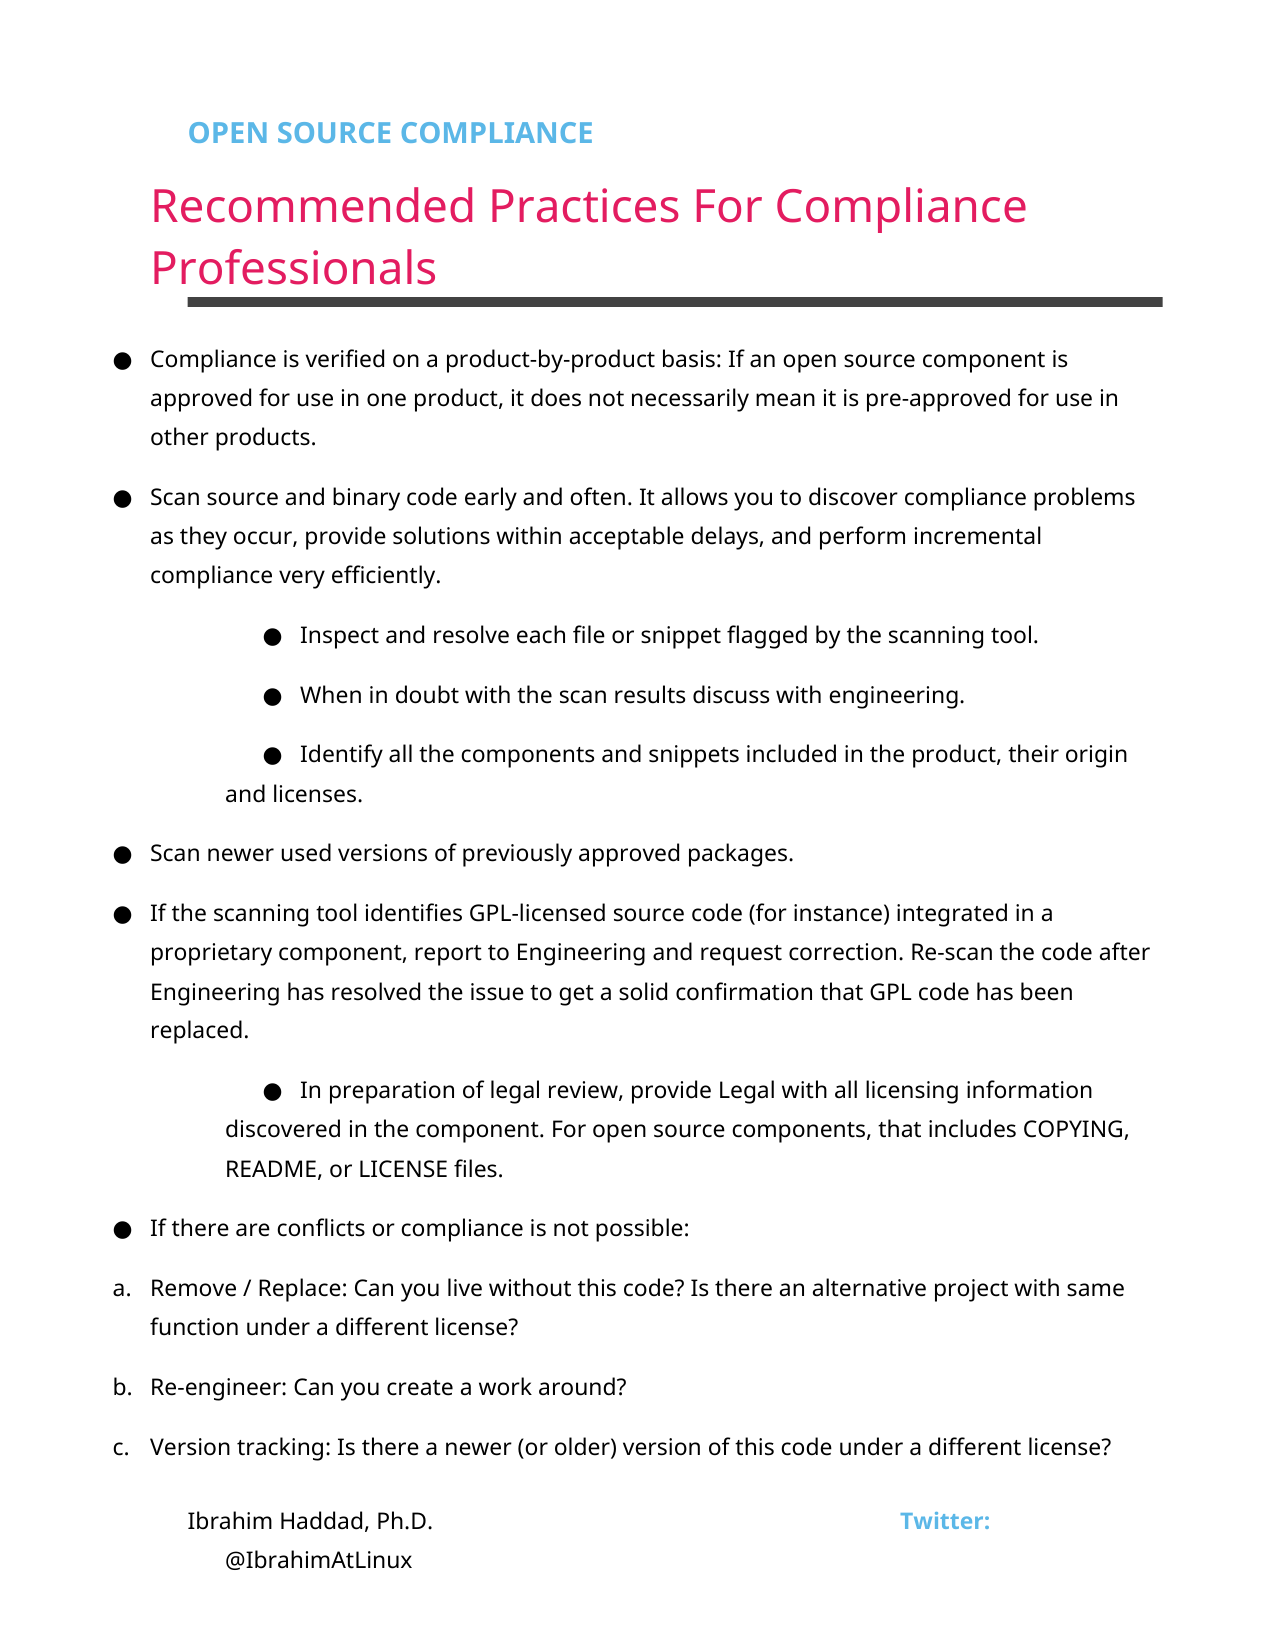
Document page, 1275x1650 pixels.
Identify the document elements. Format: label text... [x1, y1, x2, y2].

title Recommended Practices For Compliance Professionals [150, 173, 1162, 298]
list If the scanning tool identifies GPL-licensed source code (for instance) integrated in a proprietary component, report to Engineering and request correction. Re-scan the code after Engineering has resolved the issue to get a solid confirmation that GPL code has been replaced. [112, 897, 1162, 1046]
list Re-engineer: Can you create a work around? [112, 1371, 1162, 1402]
list Compliance is verified on a product-by-product basis: If an open source component is approved for use in one product, it does not necessarily mean it is pre-approved for use in other products. [112, 343, 1162, 452]
list Version tracking: Is there a newer (or older) version of this code under a different license? [112, 1431, 1162, 1462]
list Identify all the components and snippets included in the product, their origin and licenses. [225, 738, 1162, 809]
list When in doubt with the scan results discuss with engineering. [225, 678, 1162, 710]
list Scan source and binary code early and often. It allows you to discover compliance problems as they occur, provide solutions within acceptable delays, and perform incremental compliance very efficiently. [112, 481, 1162, 590]
list In preparation of legal review, provide Legal with all licensing information discovered in the component. For open source components, that includes COPYING, README, or LICENSE files. [225, 1074, 1162, 1184]
list If there are conflicts or compliance is not possible: [112, 1212, 1162, 1244]
list Scan newer used versions of previously approved packages. [112, 837, 1162, 869]
text OPEN SOURCE COMPLIANCE [187, 112, 1162, 152]
list Remove / Replace: Can you live without this code? Is there an alternative project with same function under a different license? [112, 1272, 1162, 1343]
list Inspect and resolve each file or snippet flagged by the scanning tool. [225, 619, 1162, 650]
